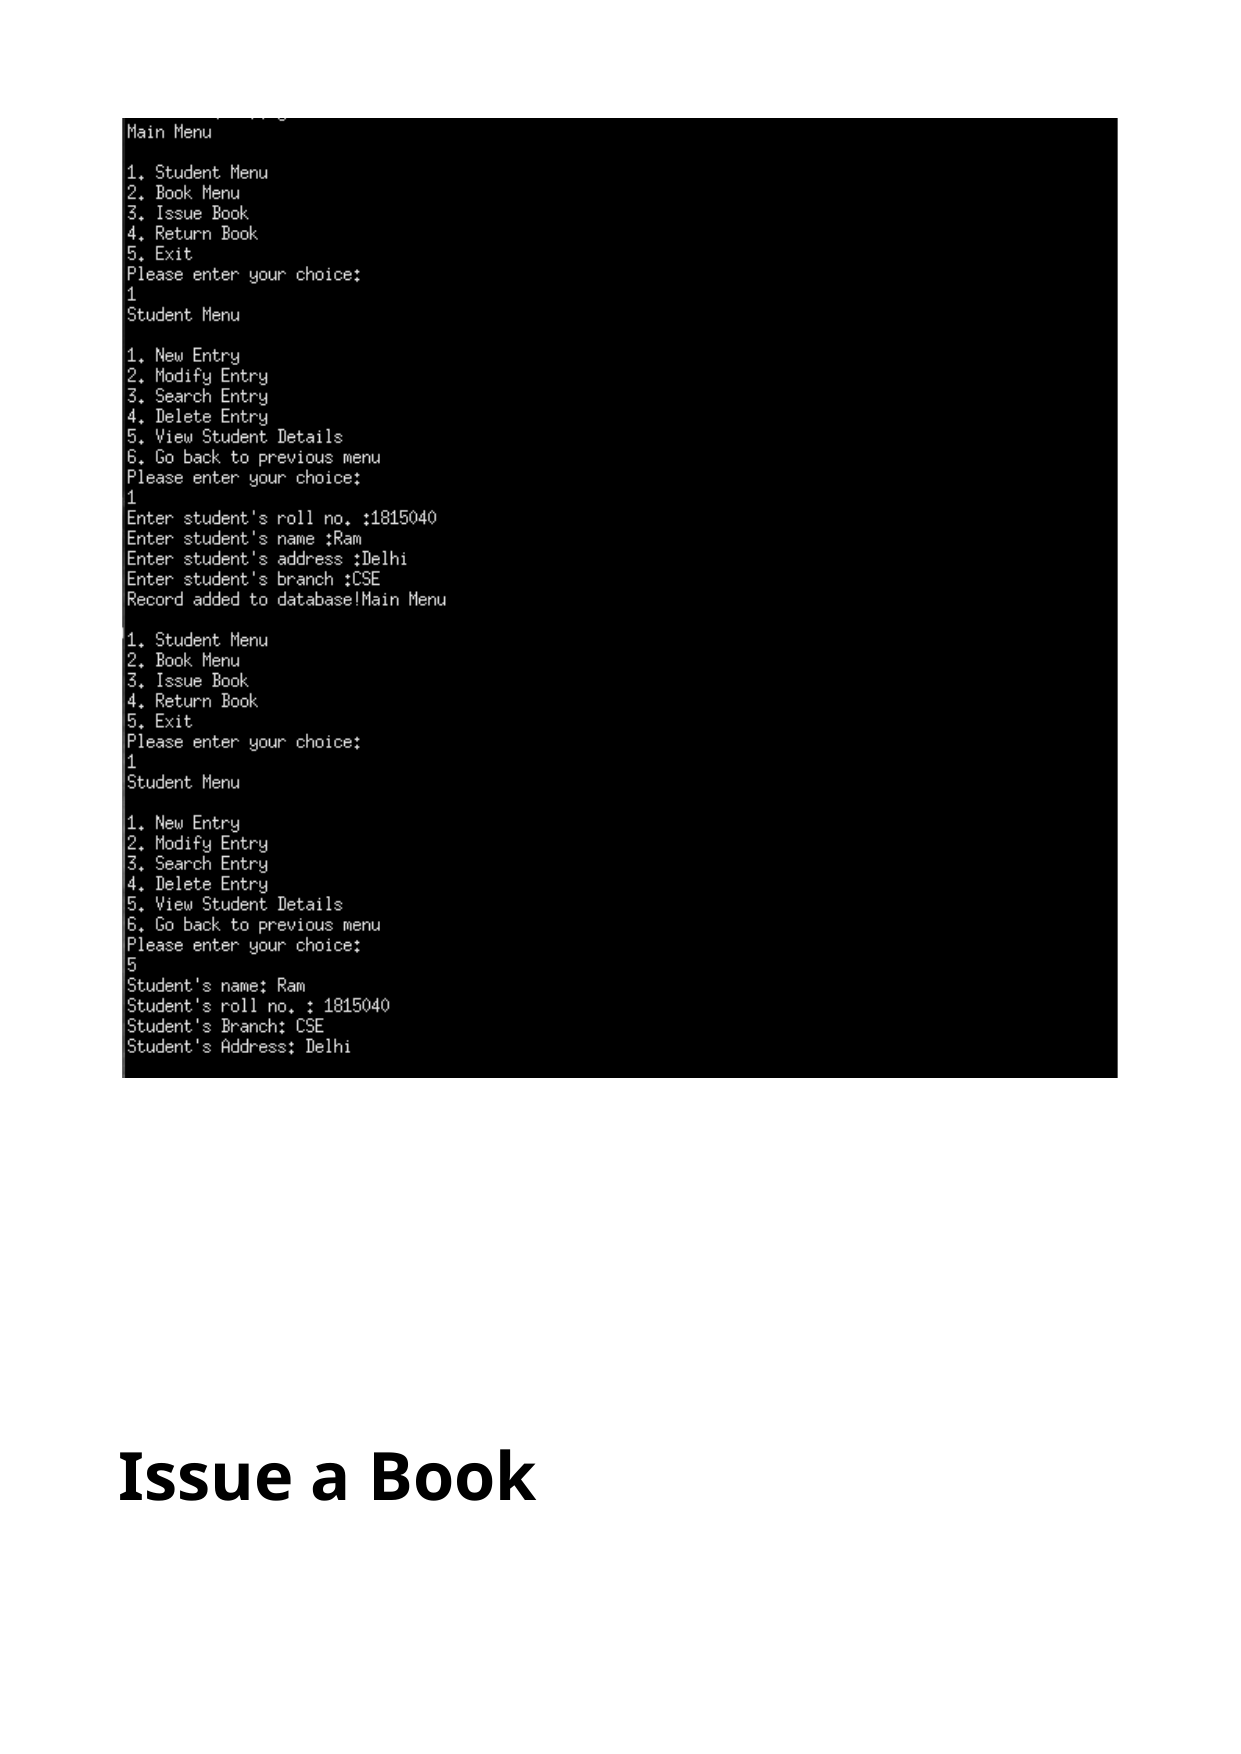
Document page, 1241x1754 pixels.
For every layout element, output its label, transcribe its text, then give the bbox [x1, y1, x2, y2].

picture [122, 118, 1118, 1078]
text Issue a Book [118, 1429, 1122, 1520]
